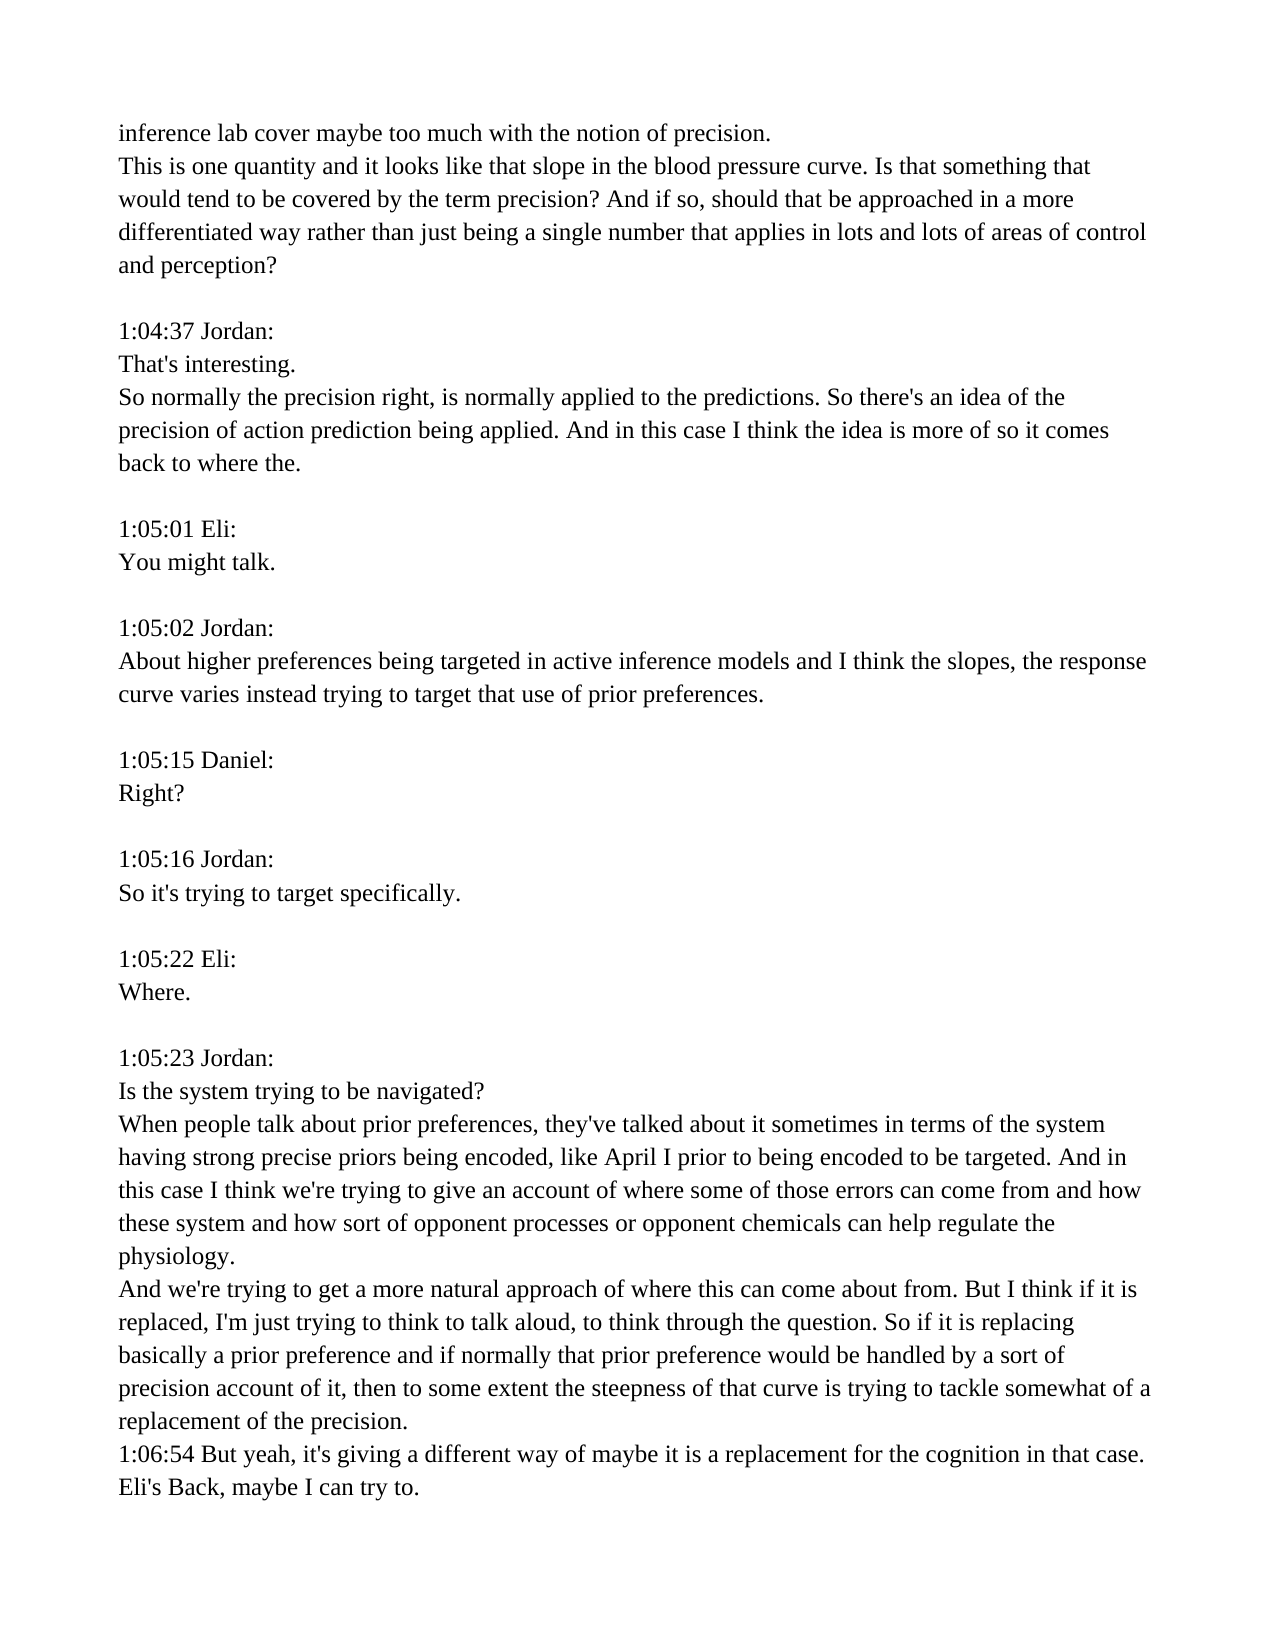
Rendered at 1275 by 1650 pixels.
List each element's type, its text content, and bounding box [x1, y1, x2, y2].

text 1:05:22 Eli: [118, 944, 1157, 972]
text 1:05:02 Jordan: [118, 613, 1157, 642]
text Where. [118, 977, 1157, 1005]
text When people talk about prior preferences, they've talked about it sometimes in terms of the system having strong precise priors being encoded, like April I prior to being encoded to be targeted. And in this case I think we're trying to give an account of where some of those errors can come from and how these system and how sort of opponent processes or opponent chemicals can help regulate the physiology. [118, 1109, 1157, 1269]
text You might talk. [118, 547, 1157, 576]
text 1:05:23 Jordan: [118, 1043, 1157, 1071]
text 1:04:37 Jordan: [118, 316, 1157, 345]
text 1:05:15 Daniel: [118, 746, 1157, 774]
text That's interesting. [118, 349, 1157, 378]
text 1:05:16 Jordan: [118, 844, 1157, 873]
text 1:05:01 Eli: [118, 514, 1157, 543]
text This is one quantity and it looks like that slope in the blood pressure curve. Is that something that would tend to be covered by the term precision? And if so, should that be approached in a more differentiated way rather than just being a single number that applies in lots and lots of areas of control and perception? [118, 151, 1157, 279]
text About higher preferences being targeted in active inference models and I think the slopes, the response curve varies instead trying to target that use of prior preferences. [118, 646, 1157, 708]
text Right? [118, 778, 1157, 807]
text 1:06:54 But yeah, it's giving a different way of maybe it is a replacement for the cognition in that case. Eli's Back, maybe I can try to. [118, 1439, 1157, 1501]
text So it's trying to target specifically. [118, 878, 1157, 906]
text So normally the precision right, is normally applied to the predictions. So there's an idea of the precision of action prediction being applied. And in this case I think the idea is more of so it comes back to where the. [118, 382, 1157, 477]
text inference lab cover maybe too much with the notion of precision. [118, 118, 1157, 147]
text Is the system trying to be navigated? [118, 1076, 1157, 1104]
text And we're trying to get a more natural approach of where this can come about from. But I think if it is replaced, I'm just trying to think to talk aloud, to think through the question. So if it is replacing basically a prior preference and if normally that prior preference would be handled by a sort of precision account of it, then to some extent the steepness of that curve is trying to tackle somewhat of a replacement of the precision. [118, 1274, 1157, 1435]
